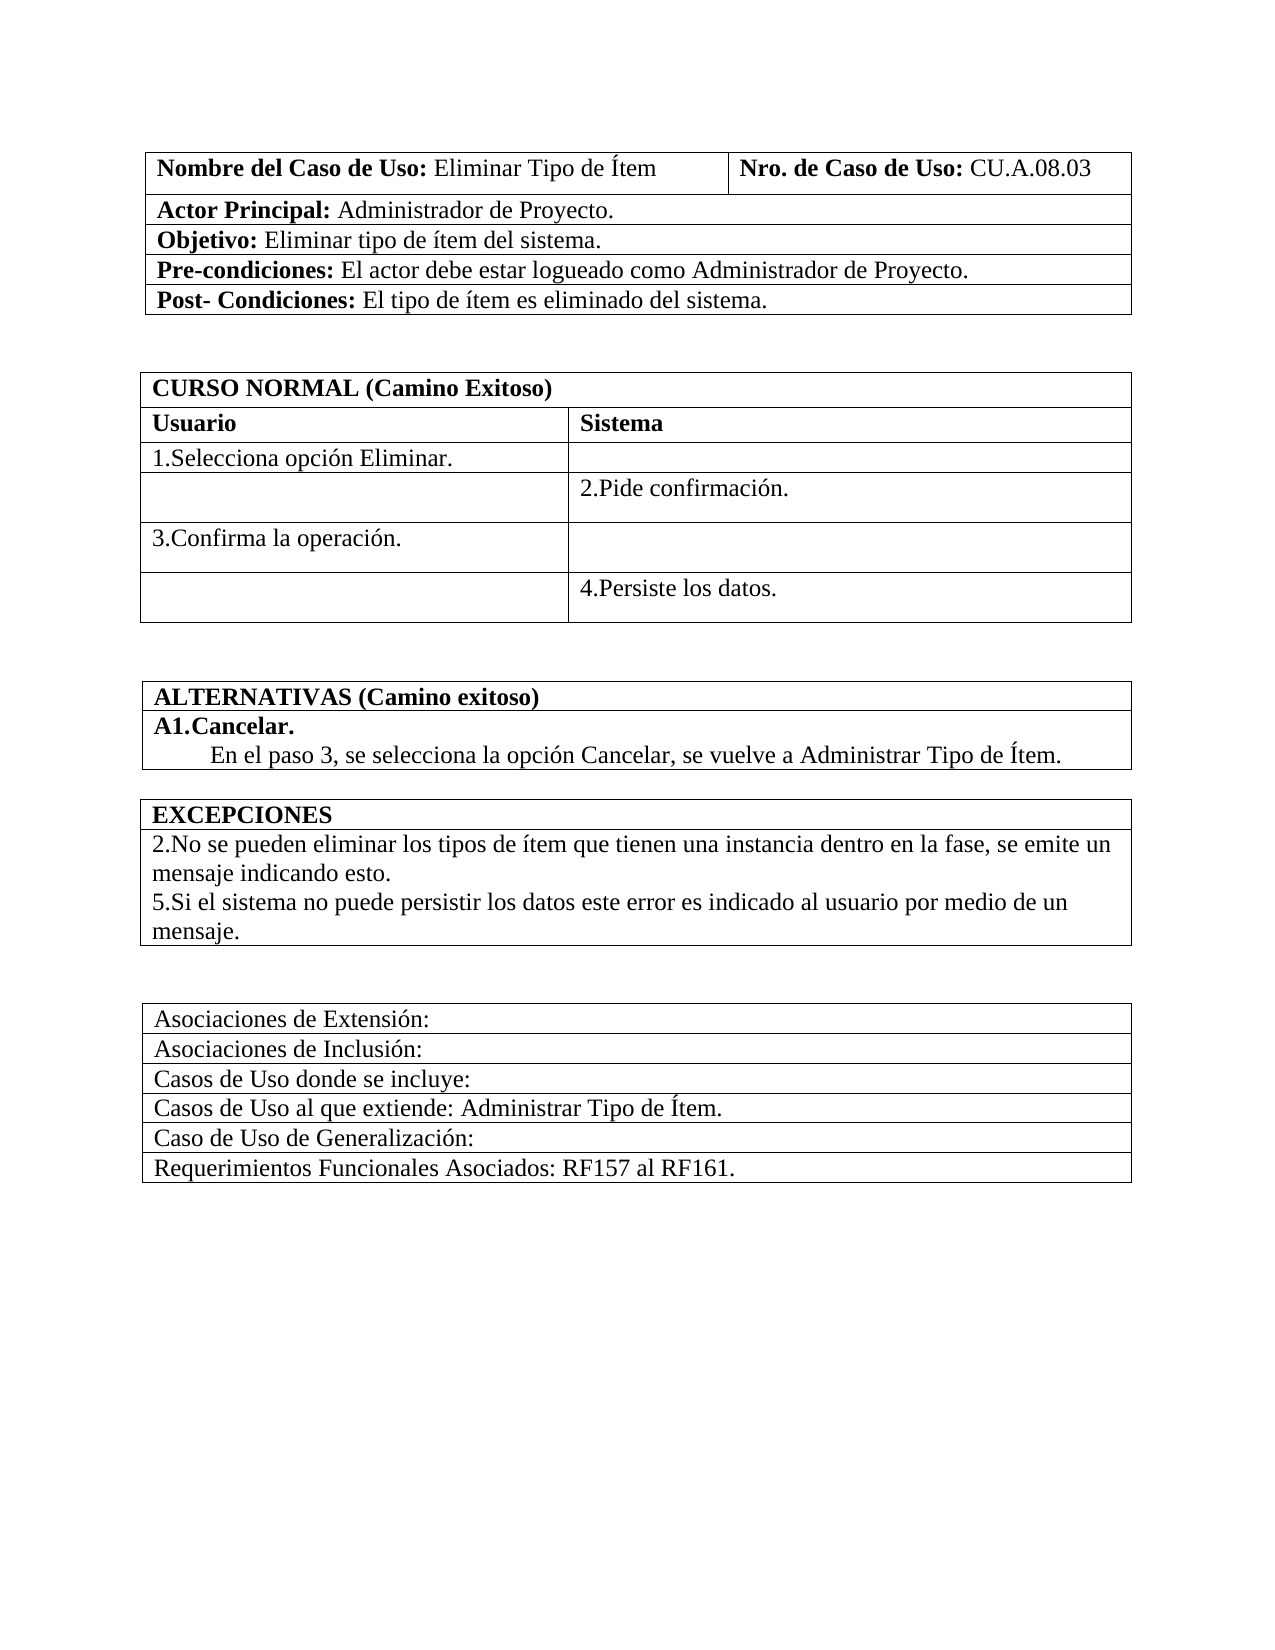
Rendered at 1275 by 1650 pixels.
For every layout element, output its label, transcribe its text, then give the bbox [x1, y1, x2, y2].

table_cell Casos de Uso donde se incluye: [143, 1064, 1131, 1092]
table_cell [569, 523, 1131, 572]
table_cell [141, 573, 568, 622]
table_header EXCEPCIONES [141, 800, 1131, 828]
table_header Nro. de Caso de Uso: CU.A.08.03 [729, 153, 1131, 194]
table_cell [569, 443, 1131, 472]
table_cell Actor Principal: Administrador de Proyecto. [146, 195, 1131, 224]
table_header CURSO NORMAL (Camino Exitoso) [141, 373, 1131, 407]
table_cell 2.No se pueden eliminar los tipos de ítem que tienen una instancia dentro en la fase, se emite un mensaje indicando esto. 5.Si el sistema no puede persistir los datos este error es indicado al usuario por medio de un mensaje. [141, 830, 1131, 944]
table_header Nombre del Caso de Uso: Eliminar Tipo de Ítem [146, 153, 728, 194]
table_cell Objetivo: Eliminar tipo de ítem del sistema. [146, 225, 1131, 254]
table_cell Requerimientos Funcionales Asociados: RF157 al RF161. [143, 1153, 1131, 1182]
table_cell Sistema [569, 408, 1131, 442]
table_cell 4.Persiste los datos. [569, 573, 1131, 622]
table_header ALTERNATIVAS (Camino exitoso) [143, 682, 1131, 710]
table_cell Casos de Uso al que extiende: Administrar Tipo de Ítem. [143, 1094, 1131, 1122]
table_cell Pre-condiciones: El actor debe estar logueado como Administrador de Proyecto. [146, 255, 1131, 284]
table_cell Cancelar. En el paso 3, se selecciona la opción Cancelar, se vuelve a Administrar Tipo de Ítem. [143, 711, 1131, 769]
table_cell Asociaciones de Inclusión: [143, 1034, 1131, 1063]
table_cell Caso de Uso de Generalización: [143, 1123, 1131, 1152]
table_cell [141, 473, 568, 522]
table_cell 2.Pide confirmación. [569, 473, 1131, 522]
table_cell Usuario [141, 408, 568, 442]
table_cell 1.Selecciona opción Eliminar. [141, 443, 568, 472]
table_cell 3.Confirma la operación. [141, 523, 568, 572]
table_cell Post- Condiciones: El tipo de ítem es eliminado del sistema. [146, 285, 1131, 313]
table_header Asociaciones de Extensión: [143, 1004, 1131, 1033]
